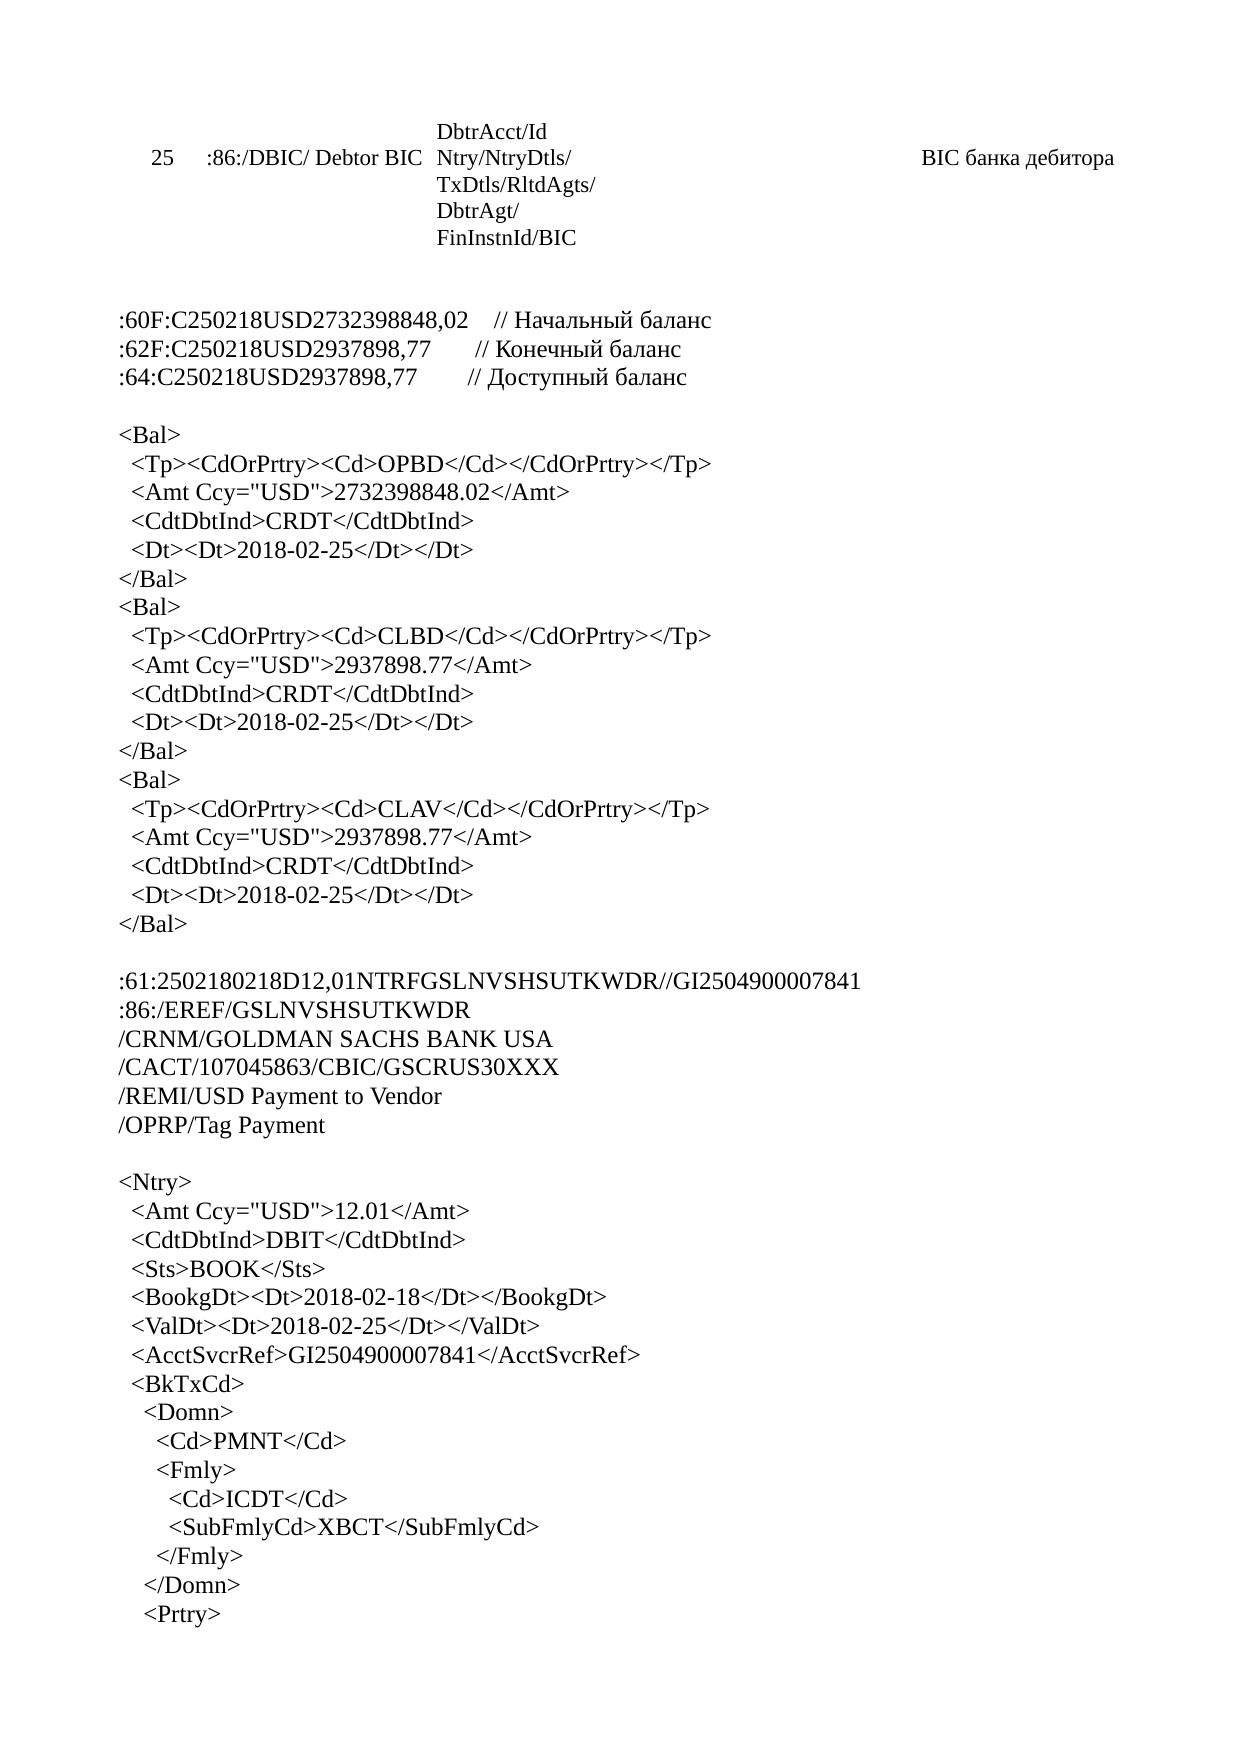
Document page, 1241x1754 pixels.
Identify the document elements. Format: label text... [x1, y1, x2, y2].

table_cell [632, 145, 921, 250]
text :86:/EREF/GSLNVSHSUTKWDR [118, 995, 1122, 1024]
text </Bal> [118, 736, 1122, 765]
text <Bal> [118, 420, 1122, 449]
text <Sts>BOOK</Sts> [118, 1254, 1122, 1282]
text <Bal> [118, 592, 1122, 621]
table_cell [632, 118, 921, 144]
table_cell [632, 250, 921, 276]
table_cell [118, 250, 206, 276]
text <Tp><CdOrPrtry><Cd>OPBD</Cd></CdOrPrtry></Tp> [118, 449, 1122, 477]
text /CACT/107045863/CBIC/GSCRUS30XXX [118, 1052, 1122, 1081]
table_cell [436, 250, 632, 276]
text <Bal> [118, 765, 1122, 794]
text <Amt Ccy="USD">2937898.77</Amt> [118, 650, 1122, 679]
text <Fmly> [118, 1455, 1122, 1484]
text <Prtry> [118, 1599, 1122, 1627]
text <Amt Ccy="USD">12.01</Amt> [118, 1196, 1122, 1225]
text <Tp><CdOrPrtry><Cd>CLBD</Cd></CdOrPrtry></Tp> [118, 621, 1122, 650]
table_cell [921, 250, 1163, 276]
table_cell BIC банка дебитора [921, 145, 1163, 250]
text :64:C250218USD2937898,77 // Доступный баланс [118, 362, 1122, 391]
text <Cd>ICDT</Cd> [118, 1484, 1122, 1512]
text </Bal> [118, 909, 1122, 937]
text :60F:C250218USD2732398848,02 // Начальный баланс [118, 305, 1122, 334]
text <CdtDbtInd>CRDT</CdtDbtInd> [118, 679, 1122, 707]
table_cell Ntry/NtryDtls/TxDtls/RltdAgts/DbtrAgt/FinInstnId/BIC [436, 145, 632, 250]
text :61:2502180218D12,01NTRFGSLNVSHSUTKWDR//GI2504900007841 [118, 966, 1122, 995]
text <CdtDbtInd>CRDT</CdtDbtInd> [118, 851, 1122, 880]
text :62F:C250218USD2937898,77 // Конечный баланс [118, 334, 1122, 362]
text </Domn> [118, 1570, 1122, 1599]
text /OPRP/Tag Payment [118, 1110, 1122, 1139]
text <Cd>PMNT</Cd> [118, 1426, 1122, 1455]
text <Dt><Dt>2018-02-25</Dt></Dt> [118, 707, 1122, 736]
text /REMI/USD Payment to Vendor [118, 1081, 1122, 1110]
text <Amt Ccy="USD">2732398848.02</Amt> [118, 477, 1122, 506]
table_cell [206, 118, 436, 144]
text </Bal> [118, 564, 1122, 592]
text <BookgDt><Dt>2018-02-18</Dt></BookgDt> [118, 1282, 1122, 1311]
text /CRNM/GOLDMAN SACHS BANK USA [118, 1024, 1122, 1052]
text <Ntry> [118, 1167, 1122, 1196]
table_cell [118, 118, 206, 144]
text <Tp><CdOrPrtry><Cd>CLAV</Cd></CdOrPrtry></Tp> [118, 794, 1122, 822]
table_cell [206, 250, 436, 276]
text <AcctSvcrRef>GI2504900007841</AcctSvcrRef> [118, 1340, 1122, 1369]
text <SubFmlyCd>XBCT</SubFmlyCd> [118, 1512, 1122, 1541]
table_cell 25 [118, 145, 206, 250]
text </Fmly> [118, 1541, 1122, 1570]
text <CdtDbtInd>DBIT</CdtDbtInd> [118, 1225, 1122, 1254]
text <CdtDbtInd>CRDT</CdtDbtInd> [118, 506, 1122, 535]
text <Amt Ccy="USD">2937898.77</Amt> [118, 822, 1122, 851]
table_cell DbtrAcct/Id [436, 118, 632, 144]
text <ValDt><Dt>2018-02-25</Dt></ValDt> [118, 1311, 1122, 1340]
text <Dt><Dt>2018-02-25</Dt></Dt> [118, 535, 1122, 564]
table_cell :86:/DBIC/ Debtor BIC [206, 145, 436, 250]
table_cell [921, 118, 1163, 144]
text <Domn> [118, 1397, 1122, 1426]
text <Dt><Dt>2018-02-25</Dt></Dt> [118, 880, 1122, 909]
text <BkTxCd> [118, 1369, 1122, 1397]
